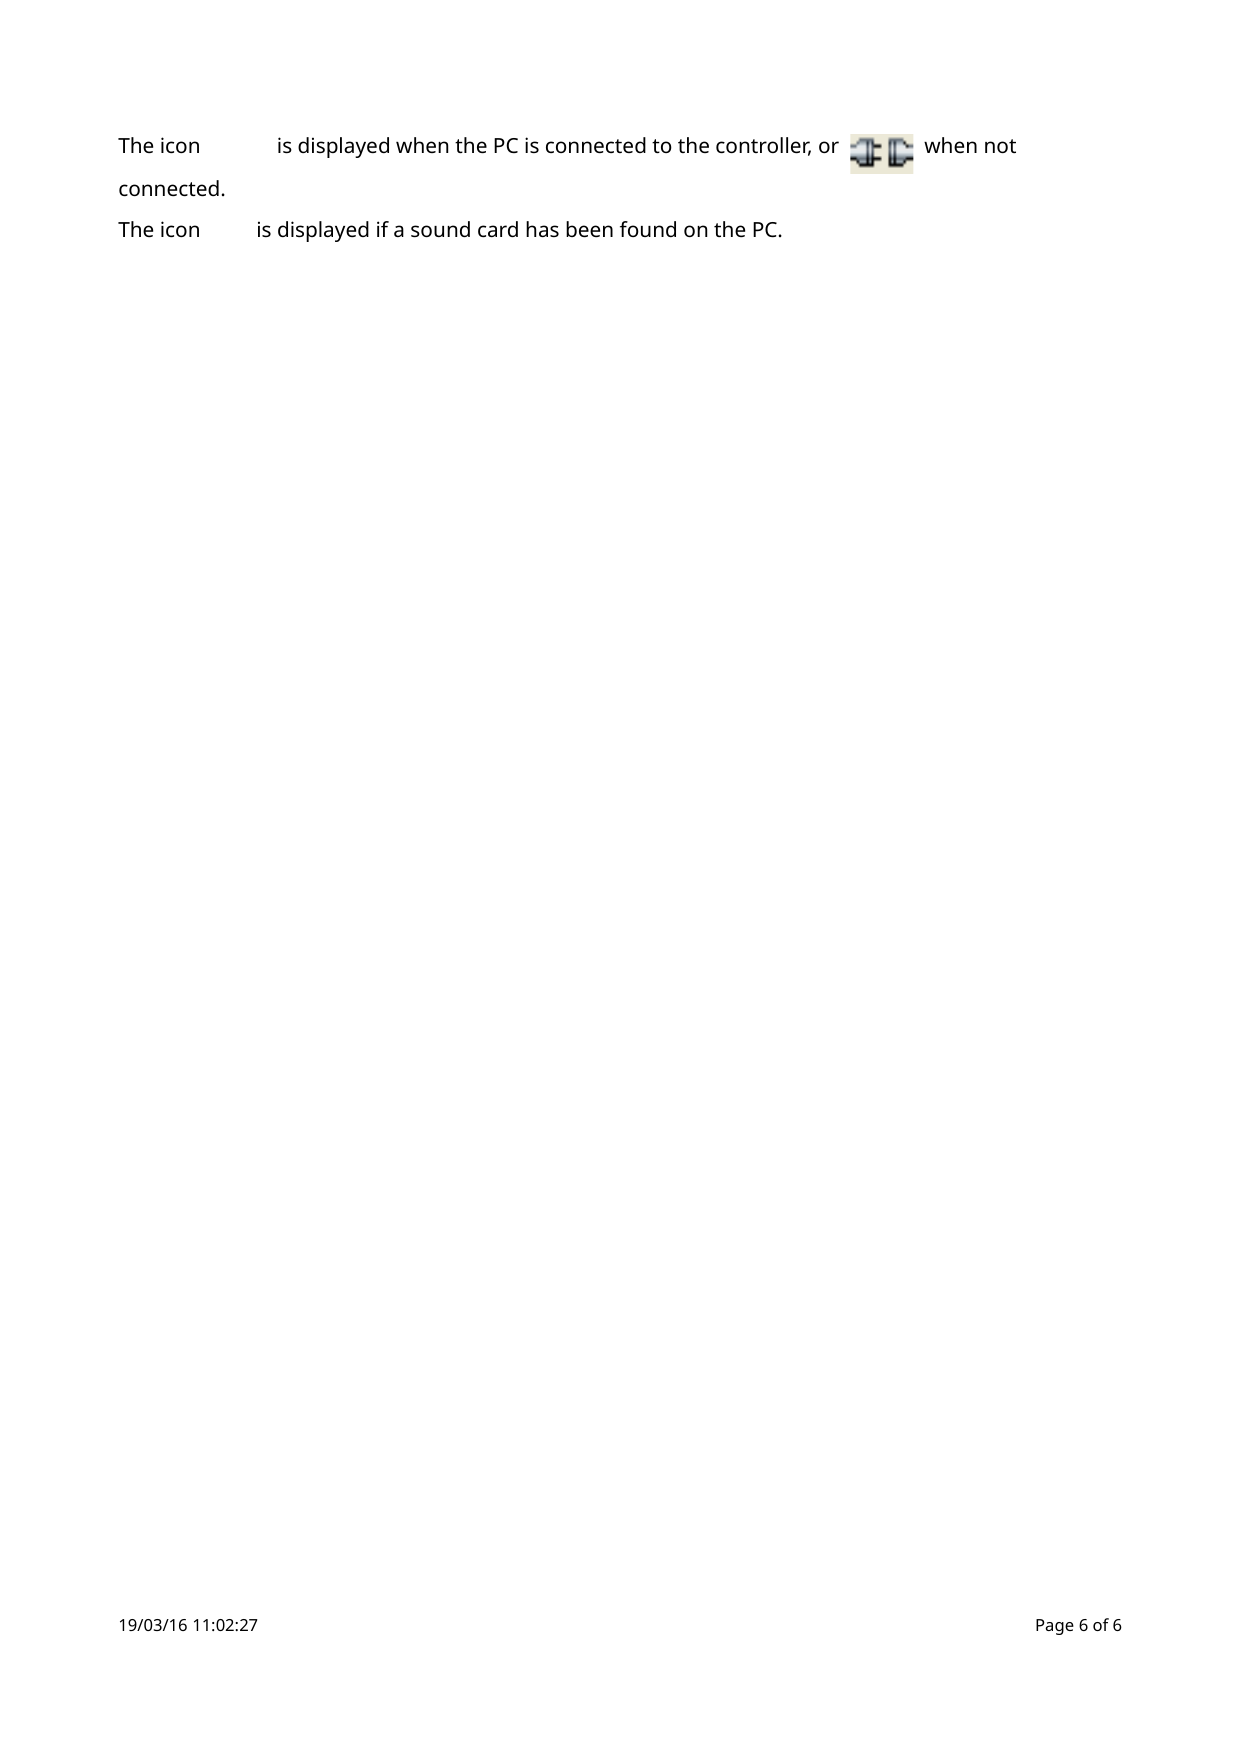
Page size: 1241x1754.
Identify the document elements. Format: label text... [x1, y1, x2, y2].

text The icon is displayed when the PC is connected to the controller, or when not connected. [118, 118, 1122, 202]
picture [850, 134, 914, 174]
text The icon is displayed if a sound card has been found on the PC. [118, 202, 1122, 244]
